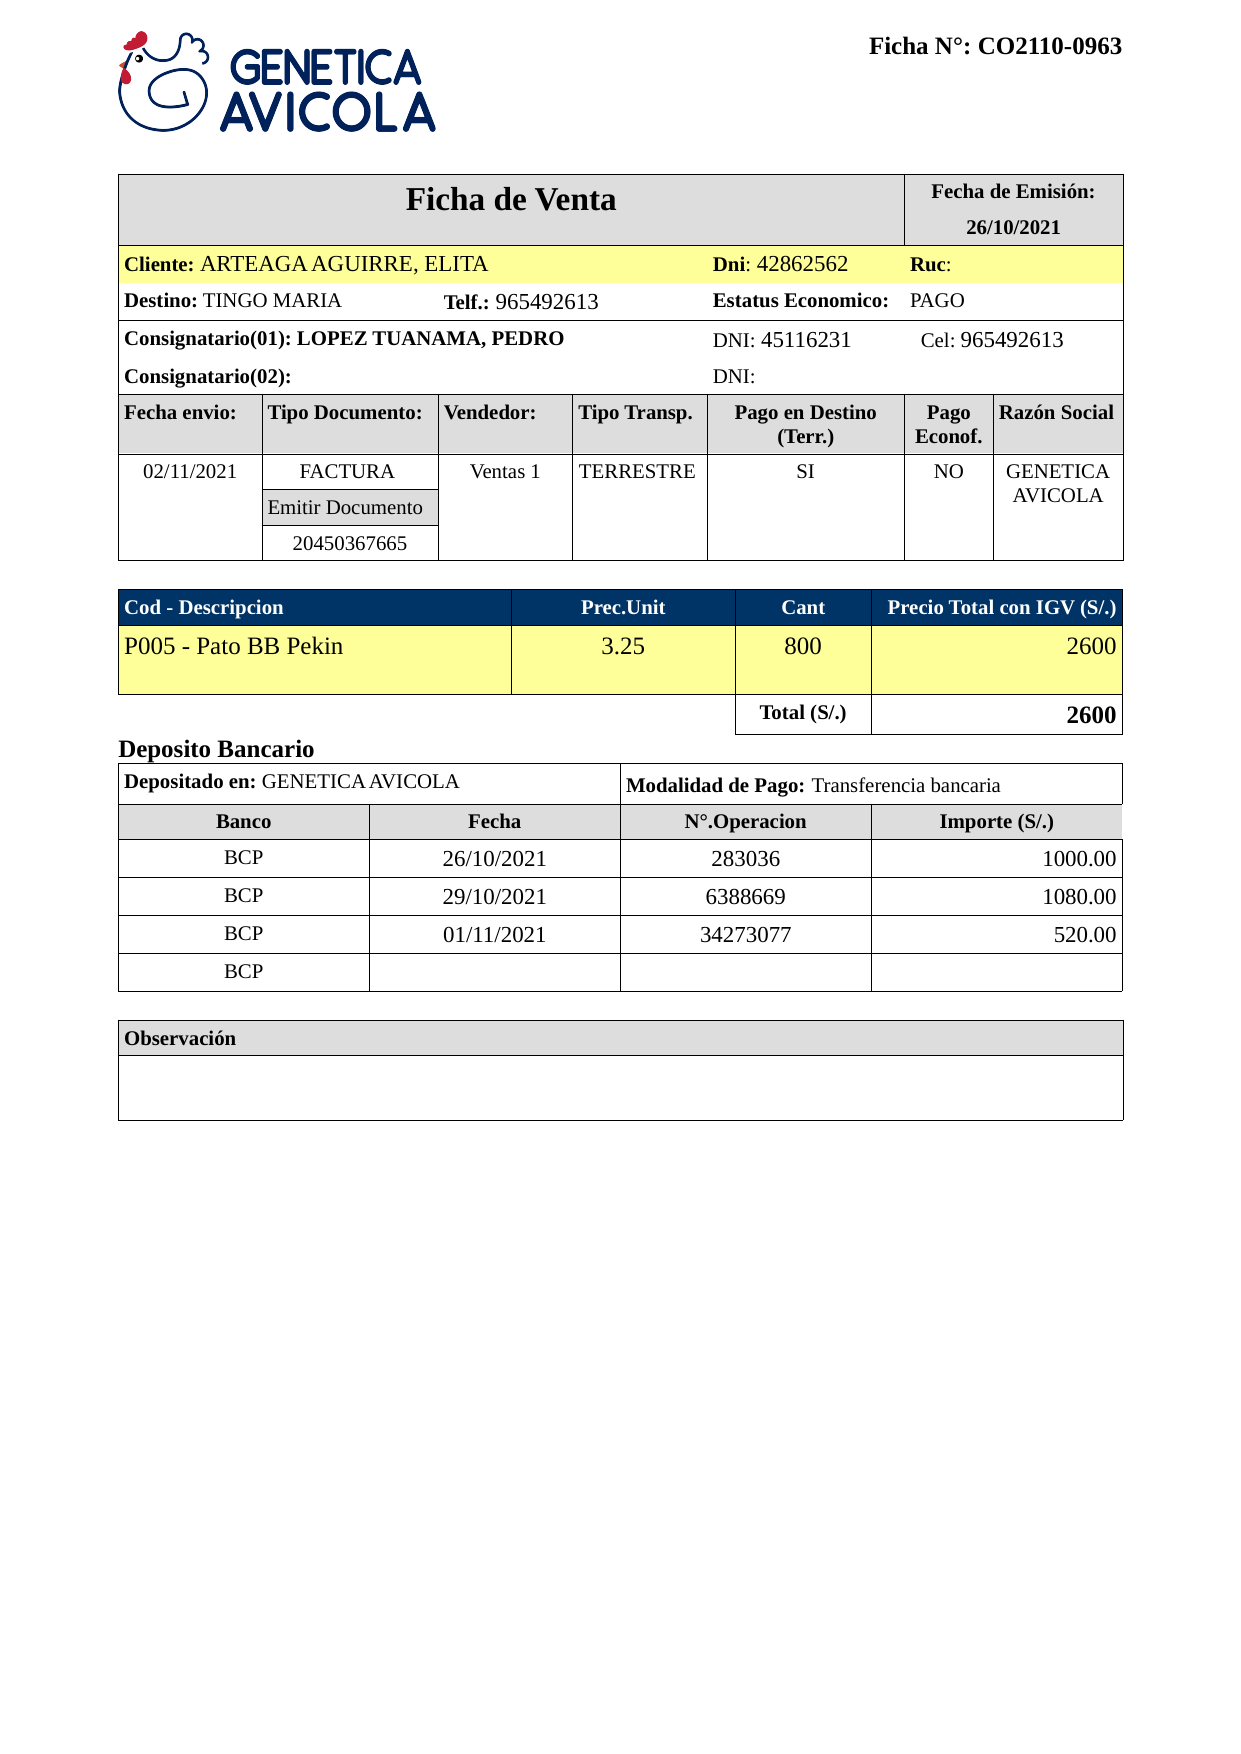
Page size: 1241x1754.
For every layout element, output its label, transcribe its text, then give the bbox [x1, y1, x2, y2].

table_cell [119, 1056, 1123, 1119]
table_cell P005 - Pato BB Pekin [119, 626, 511, 694]
table_header Fecha de Emisión: [905, 175, 1123, 209]
table_cell Vendedor: [439, 395, 572, 453]
table_header Cod - Descripcion [119, 590, 511, 625]
table_cell [621, 954, 871, 991]
text Deposito Bancario [118, 734, 1122, 763]
picture [118, 31, 436, 132]
table_cell Banco [119, 805, 369, 839]
table_cell Ventas 1 [439, 455, 572, 560]
table_cell BCP [119, 916, 369, 953]
table_cell Razón Social [994, 395, 1123, 453]
table_cell 01/11/2021 [370, 916, 620, 953]
table_cell 2600 [872, 695, 1122, 734]
table_cell DNI: [707, 358, 1123, 394]
table_cell DNI: 45116231 [707, 321, 915, 358]
table_cell PAGO [904, 283, 1123, 320]
table_cell 2600 [872, 626, 1122, 694]
table_cell Fecha envio: [119, 395, 262, 453]
table_cell Cel: 965492613 [915, 321, 1123, 358]
table_cell [872, 954, 1122, 991]
table_cell Importe (S/.) [872, 805, 1122, 839]
table_cell 6388669 [621, 878, 871, 915]
table_cell 26/10/2021 [905, 209, 1123, 245]
table_cell Destino: TINGO MARIA [119, 283, 438, 320]
table_header Ficha de Venta [119, 175, 904, 245]
table_cell Consignatario(01): LOPEZ TUANAMA, PEDRO [119, 321, 707, 358]
table_cell 800 [736, 626, 871, 694]
table_cell [511, 695, 735, 734]
table_header Observación [119, 1021, 1123, 1055]
table_cell 26/10/2021 [370, 840, 620, 877]
table_cell Telf.: 965492613 [438, 283, 707, 320]
table_cell N°.Operacion [621, 805, 871, 839]
table_cell Fecha [370, 805, 620, 839]
table_cell Ruc: [904, 246, 1123, 283]
table_cell Pago en Destino (Terr.) [708, 395, 904, 453]
table_cell Cliente: ARTEAGA AGUIRRE, ELITA [119, 246, 707, 283]
table_cell Pago Econof. [905, 395, 993, 453]
table_cell 520.00 [872, 916, 1122, 953]
table_cell 29/10/2021 [370, 878, 620, 915]
table_cell Total (S/.) [736, 695, 871, 734]
table_cell Dni: 42862562 [707, 246, 904, 283]
table_cell 1080.00 [872, 878, 1122, 915]
table_cell NO [905, 455, 993, 560]
table_cell [118, 695, 511, 734]
table_cell 283036 [621, 840, 871, 877]
table_header Modalidad de Pago: Transferencia bancaria [621, 764, 1122, 803]
table_cell Tipo Transp. [573, 395, 707, 453]
table_cell BCP [119, 878, 369, 915]
table_cell [370, 954, 620, 991]
table_cell SI [708, 455, 904, 560]
table_cell FACTURA [263, 455, 438, 489]
table_cell 34273077 [621, 916, 871, 953]
table_cell 1000.00 [872, 840, 1122, 877]
table_cell Estatus Economico: [707, 283, 904, 320]
table_header Depositado en: GENETICA AVICOLA [119, 764, 620, 803]
table_cell 02/11/2021 [119, 455, 262, 560]
table_header Prec.Unit [512, 590, 735, 625]
table_cell GENETICA AVICOLA [994, 455, 1123, 560]
table_cell TERRESTRE [573, 455, 707, 560]
table_cell Emitir Documento [263, 490, 438, 525]
table_cell 3.25 [512, 626, 735, 694]
table_cell BCP [119, 840, 369, 877]
table_header Precio Total con IGV (S/.) [872, 590, 1122, 625]
table_cell Consignatario(02): [119, 358, 707, 394]
table_cell Tipo Documento: [263, 395, 438, 453]
table_cell BCP [119, 954, 369, 991]
table_header Cant [736, 590, 871, 625]
table_cell 20450367665 [263, 526, 438, 560]
